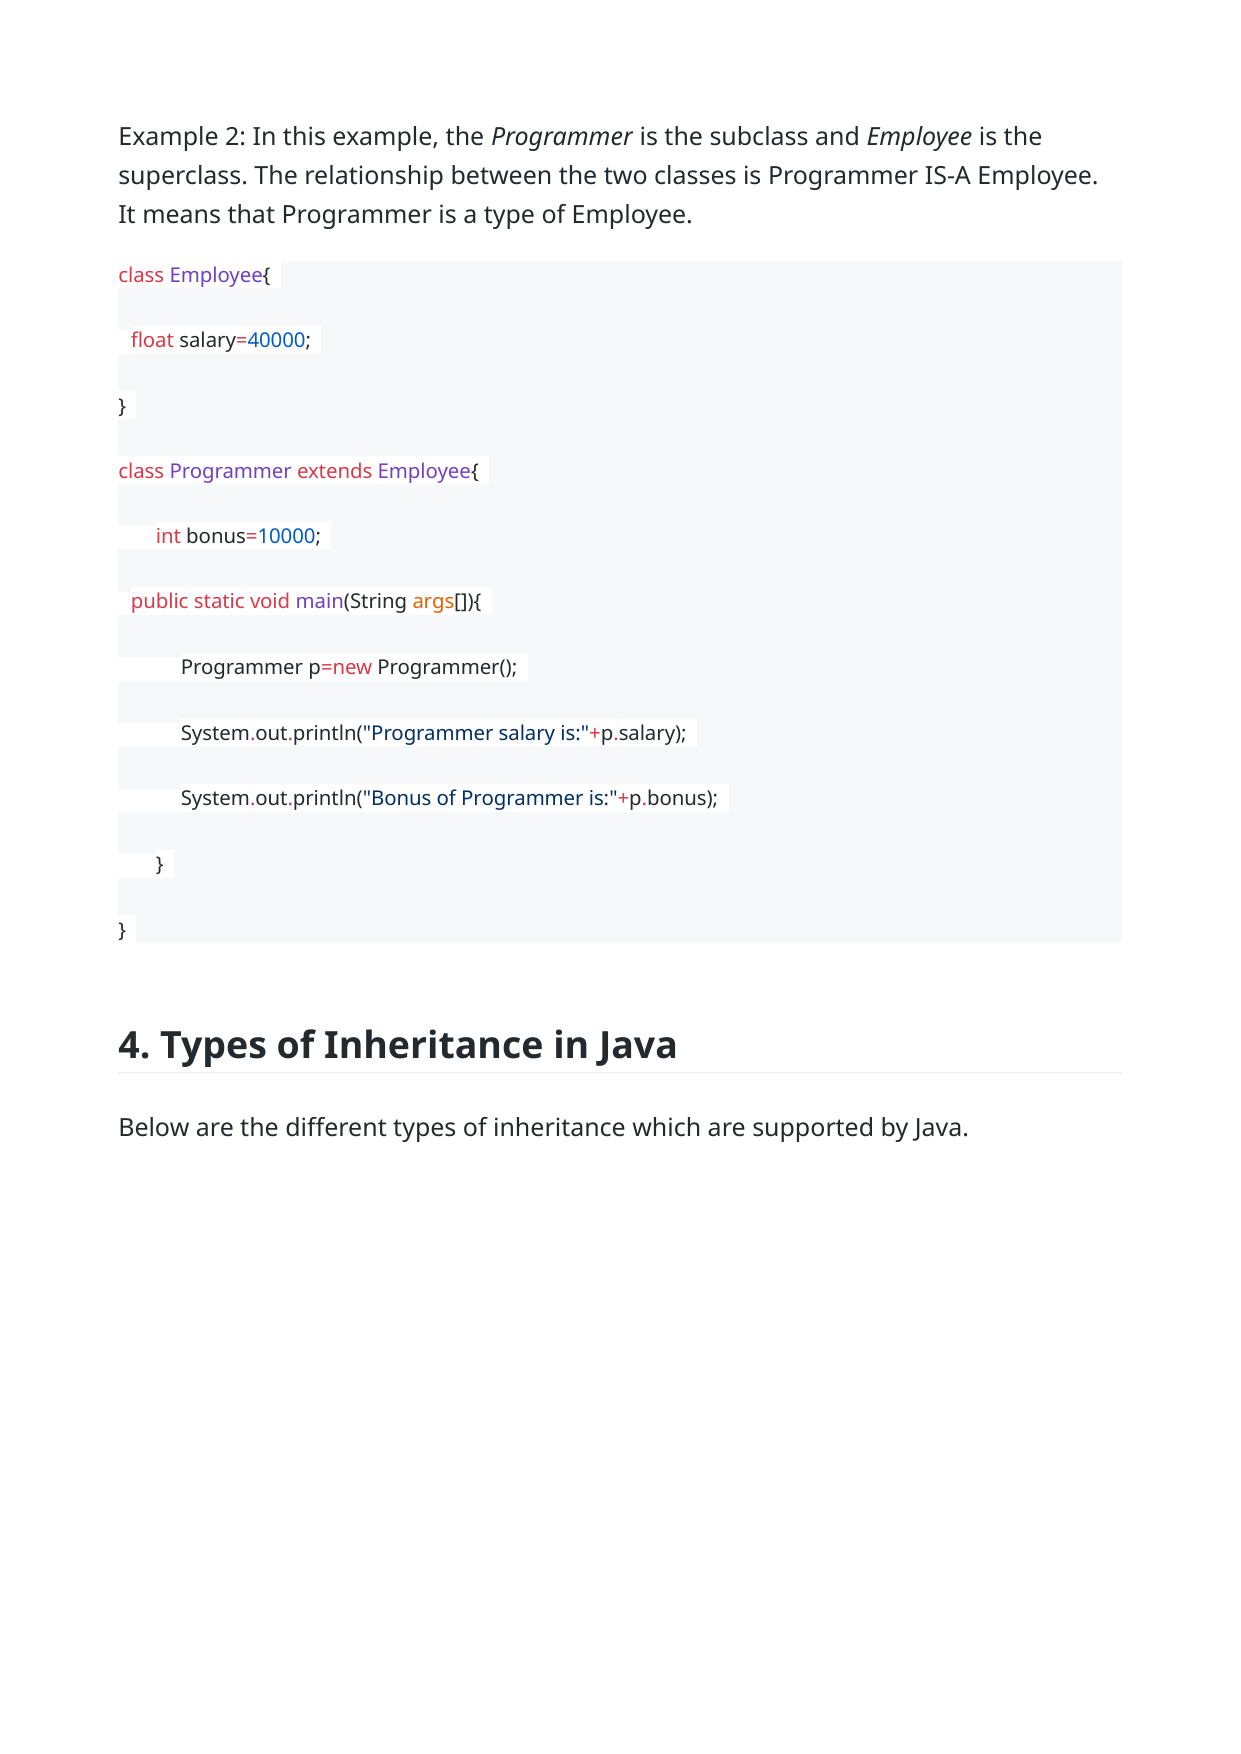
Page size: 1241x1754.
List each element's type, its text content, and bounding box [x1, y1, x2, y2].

subtitle 4. Types of Inheritance in Java [118, 1018, 1122, 1072]
text Example 2: In this example, the Programmer is the subclass and Employee is the superclass. The relationship between the two classes is Programmer IS-A Employee. It means that Programmer is a type of Employee. [118, 118, 1122, 231]
text int bonus=10000; [118, 522, 1122, 549]
text System.out.println("Programmer salary is:"+p.salary); [118, 718, 1122, 746]
text public static void main(String args[]){ [118, 587, 1122, 615]
text } [118, 391, 1122, 419]
text Below are the different types of inheritance which are supported by Java. [118, 1110, 1122, 1144]
text float salary=40000; [118, 326, 1122, 354]
text System.out.println("Bonus of Programmer is:"+p.bonus); [118, 784, 1122, 812]
text class Programmer extends Employee{ [118, 456, 1122, 484]
text } [118, 915, 1122, 943]
text class Employee{ [118, 261, 1122, 288]
text } [118, 850, 1122, 878]
text Programmer p=new Programmer(); [118, 653, 1122, 681]
